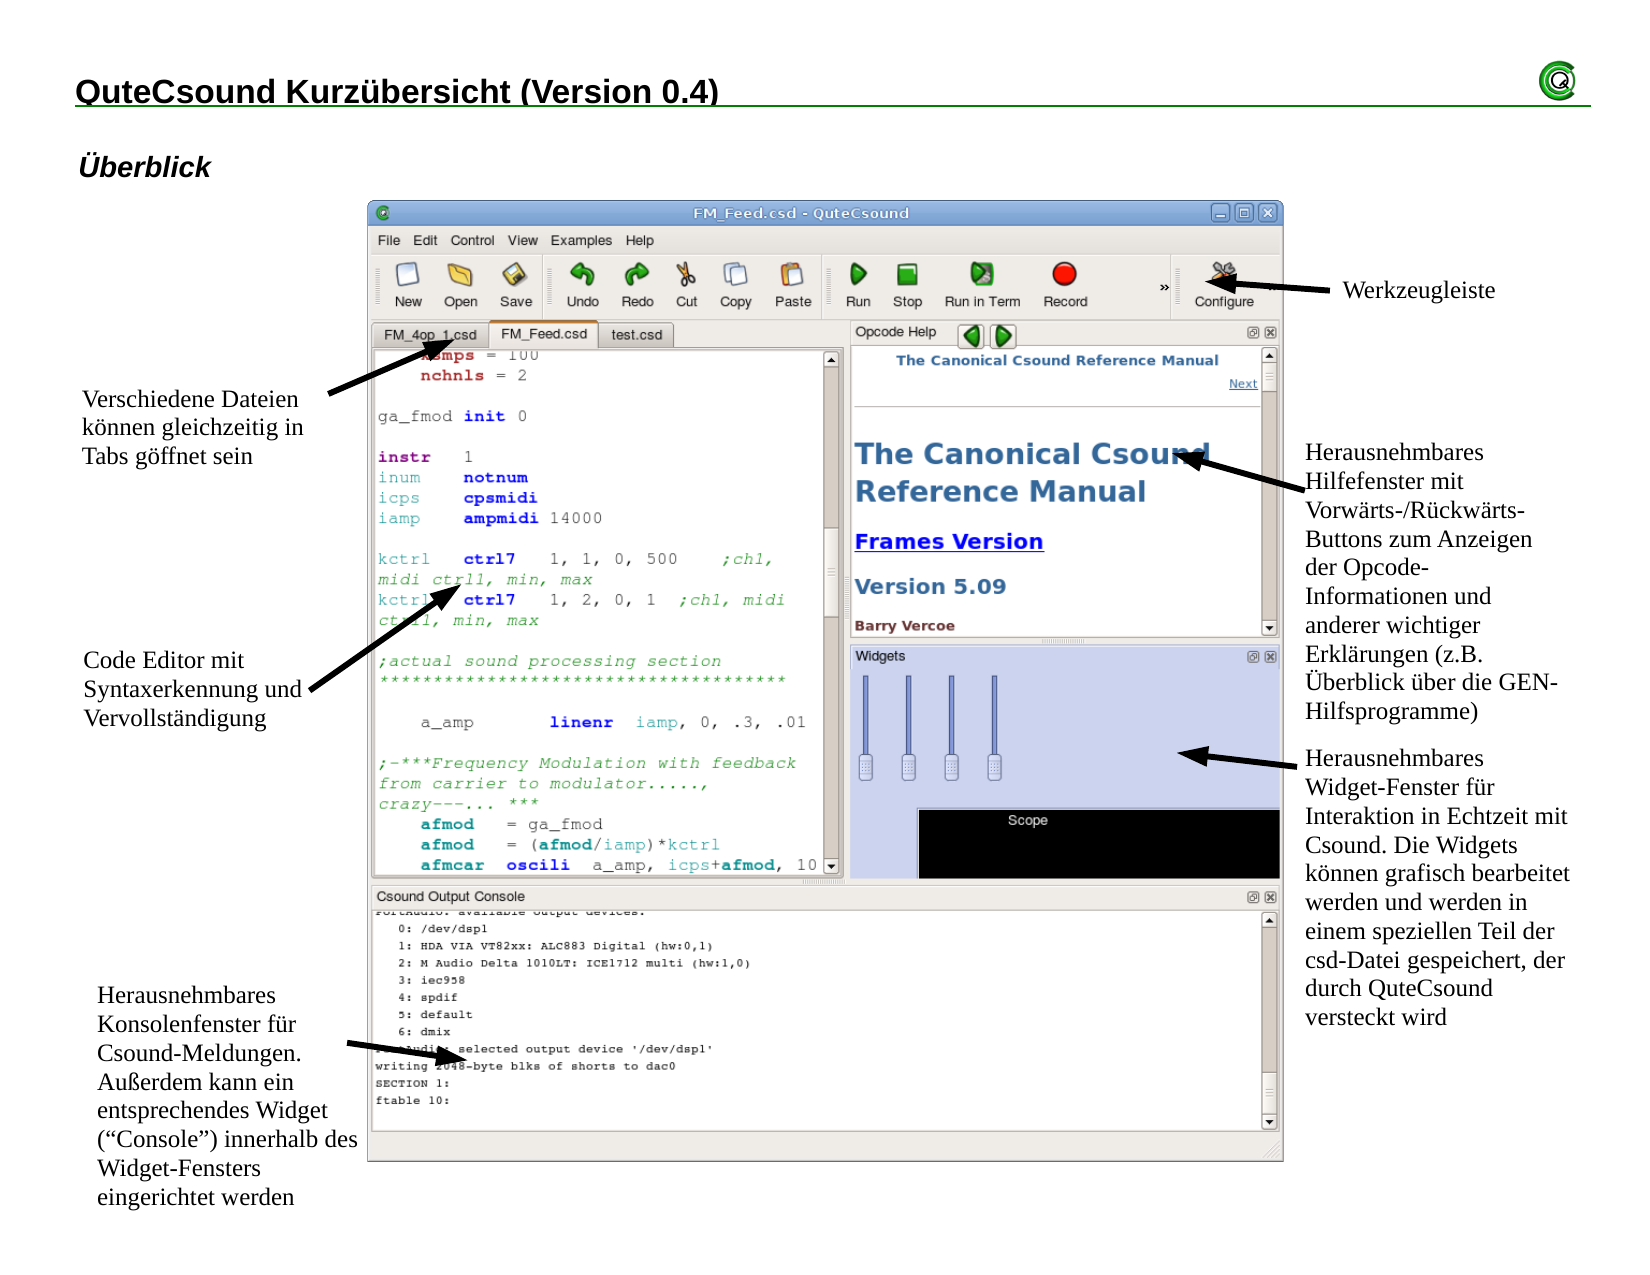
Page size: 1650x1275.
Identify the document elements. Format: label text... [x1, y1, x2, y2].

subtitle Überblick [78, 150, 813, 183]
picture [367, 200, 1284, 1162]
picture [1534, 57, 1582, 104]
